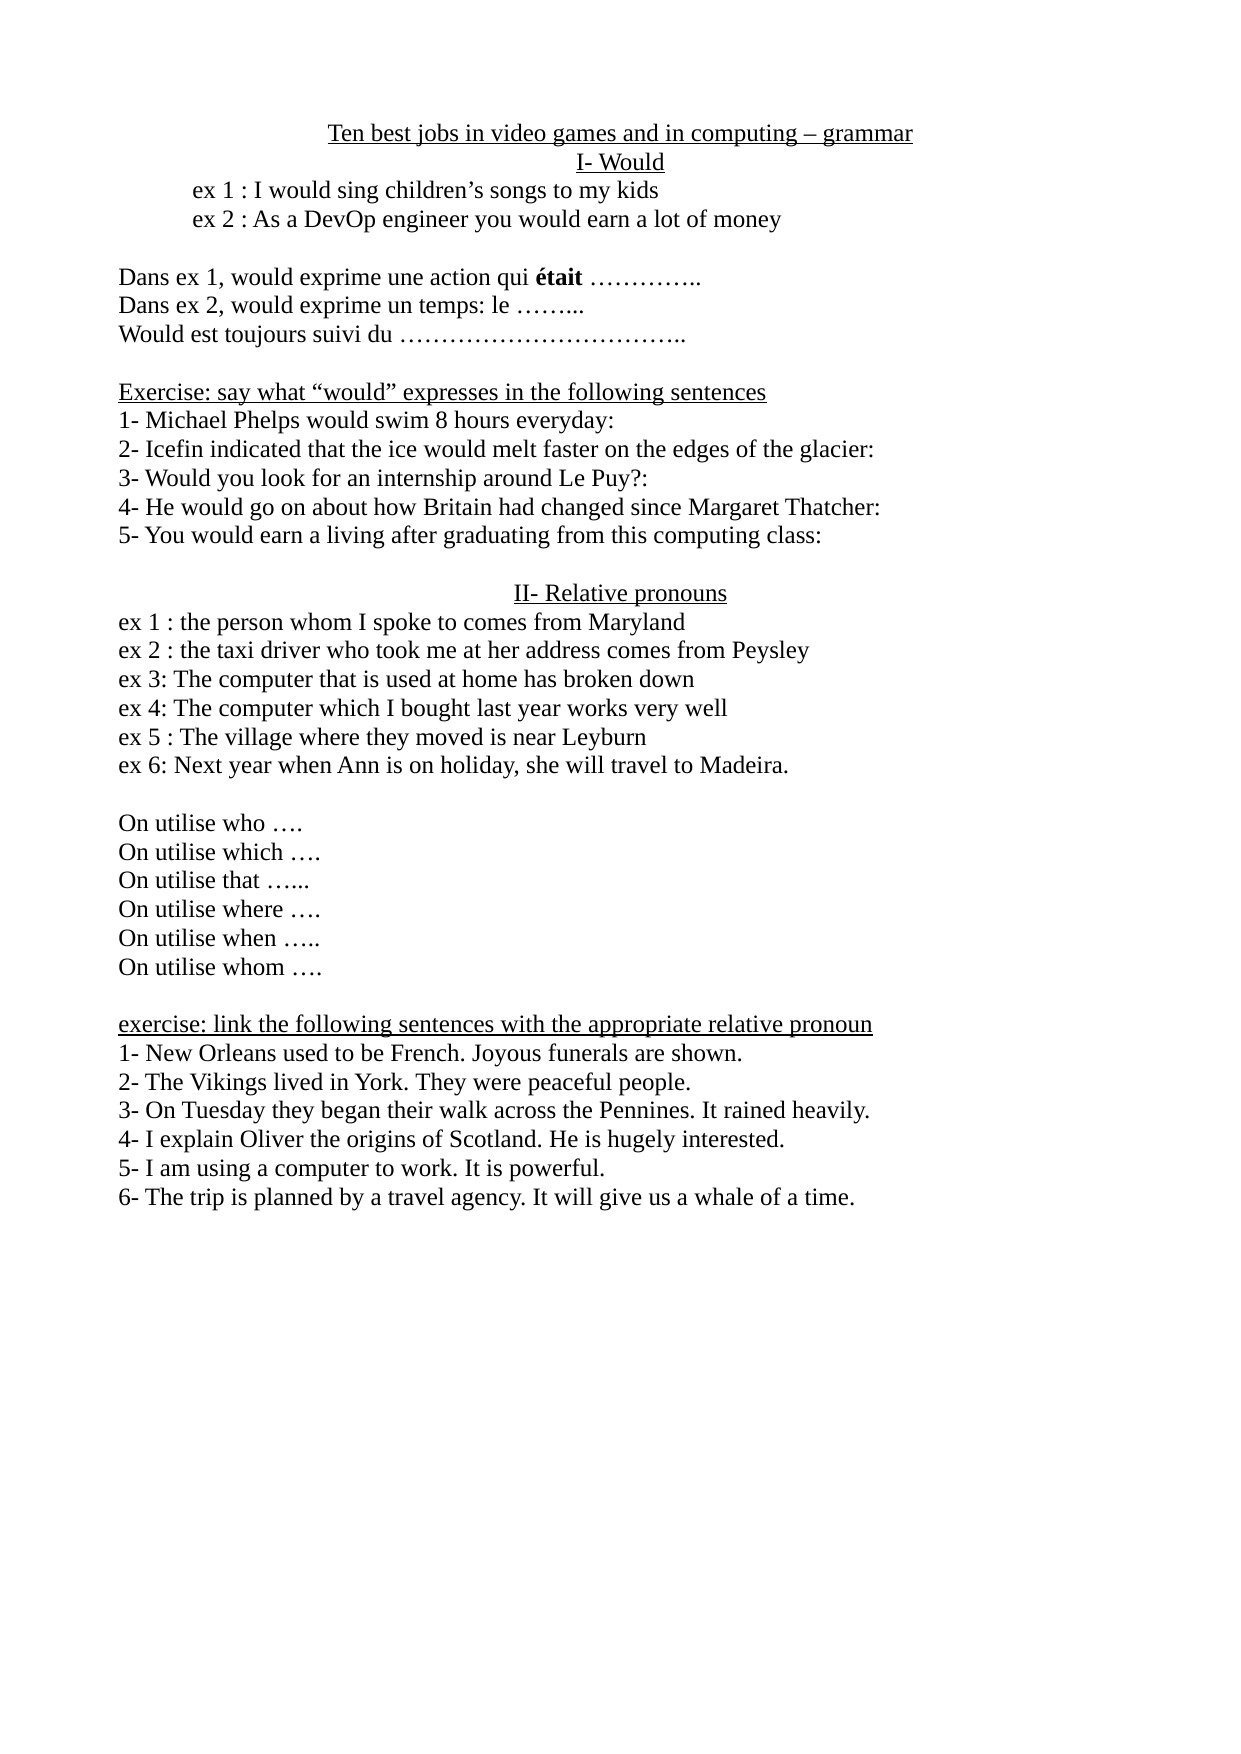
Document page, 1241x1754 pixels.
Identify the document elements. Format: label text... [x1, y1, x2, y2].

text ex 1 : I would sing children’s songs to my kids [118, 176, 1122, 204]
text ex 2 : As a DevOp engineer you would earn a lot of money [118, 204, 1122, 233]
text 1- Michael Phelps would swim 8 hours everyday: [118, 406, 1122, 434]
text On utilise which …. [118, 837, 1122, 866]
text Would est toujours suivi du …………………………….. [118, 319, 1122, 348]
text On utilise when ….. [118, 923, 1122, 952]
text 1- New Orleans used to be French. Joyous funerals are shown. [118, 1038, 1122, 1067]
text On utilise where …. [118, 894, 1122, 923]
text II- Relative pronouns [118, 578, 1122, 607]
text 5- I am using a computer to work. It is powerful. [118, 1153, 1122, 1182]
text On utilise that …... [118, 866, 1122, 894]
text ex 2 : the taxi driver who took me at her address comes from Peysley [118, 636, 1122, 664]
text 4- I explain Oliver the origins of Scotland. He is hugely interested. [118, 1124, 1122, 1153]
text ex 6: Next year when Ann is on holiday, she will travel to Madeira. [118, 751, 1122, 779]
text 3- On Tuesday they began their walk across the Pennines. It rained heavily. [118, 1096, 1122, 1124]
text 3- Would you look for an internship around Le Puy?: [118, 463, 1122, 492]
text Dans ex 2, would exprime un temps: le ……... [118, 291, 1122, 319]
text Ten best jobs in video games and in computing – grammar [118, 118, 1122, 147]
text I- Would [118, 147, 1122, 176]
text 2- Icefin indicated that the ice would melt faster on the edges of the glacier: [118, 434, 1122, 463]
text exercise: link the following sentences with the appropriate relative pronoun [118, 1009, 1122, 1038]
text ex 4: The computer which I bought last year works very well [118, 693, 1122, 722]
text ex 5 : The village where they moved is near Leyburn [118, 722, 1122, 751]
text ex 3: The computer that is used at home has broken down [118, 664, 1122, 693]
text Dans ex 1, would exprime une action qui était ………….. [118, 262, 1122, 291]
text On utilise who …. [118, 808, 1122, 837]
text Exercise: say what “would” expresses in the following sentences [118, 377, 1122, 406]
text ex 1 : the person whom I spoke to comes from Maryland [118, 607, 1122, 636]
text On utilise whom …. [118, 952, 1122, 981]
text 2- The Vikings lived in York. They were peaceful people. [118, 1067, 1122, 1096]
text 4- He would go on about how Britain had changed since Margaret Thatcher: [118, 492, 1122, 521]
text 6- The trip is planned by a travel agency. It will give us a whale of a time. [118, 1182, 1122, 1211]
text 5- You would earn a living after graduating from this computing class: [118, 521, 1122, 549]
